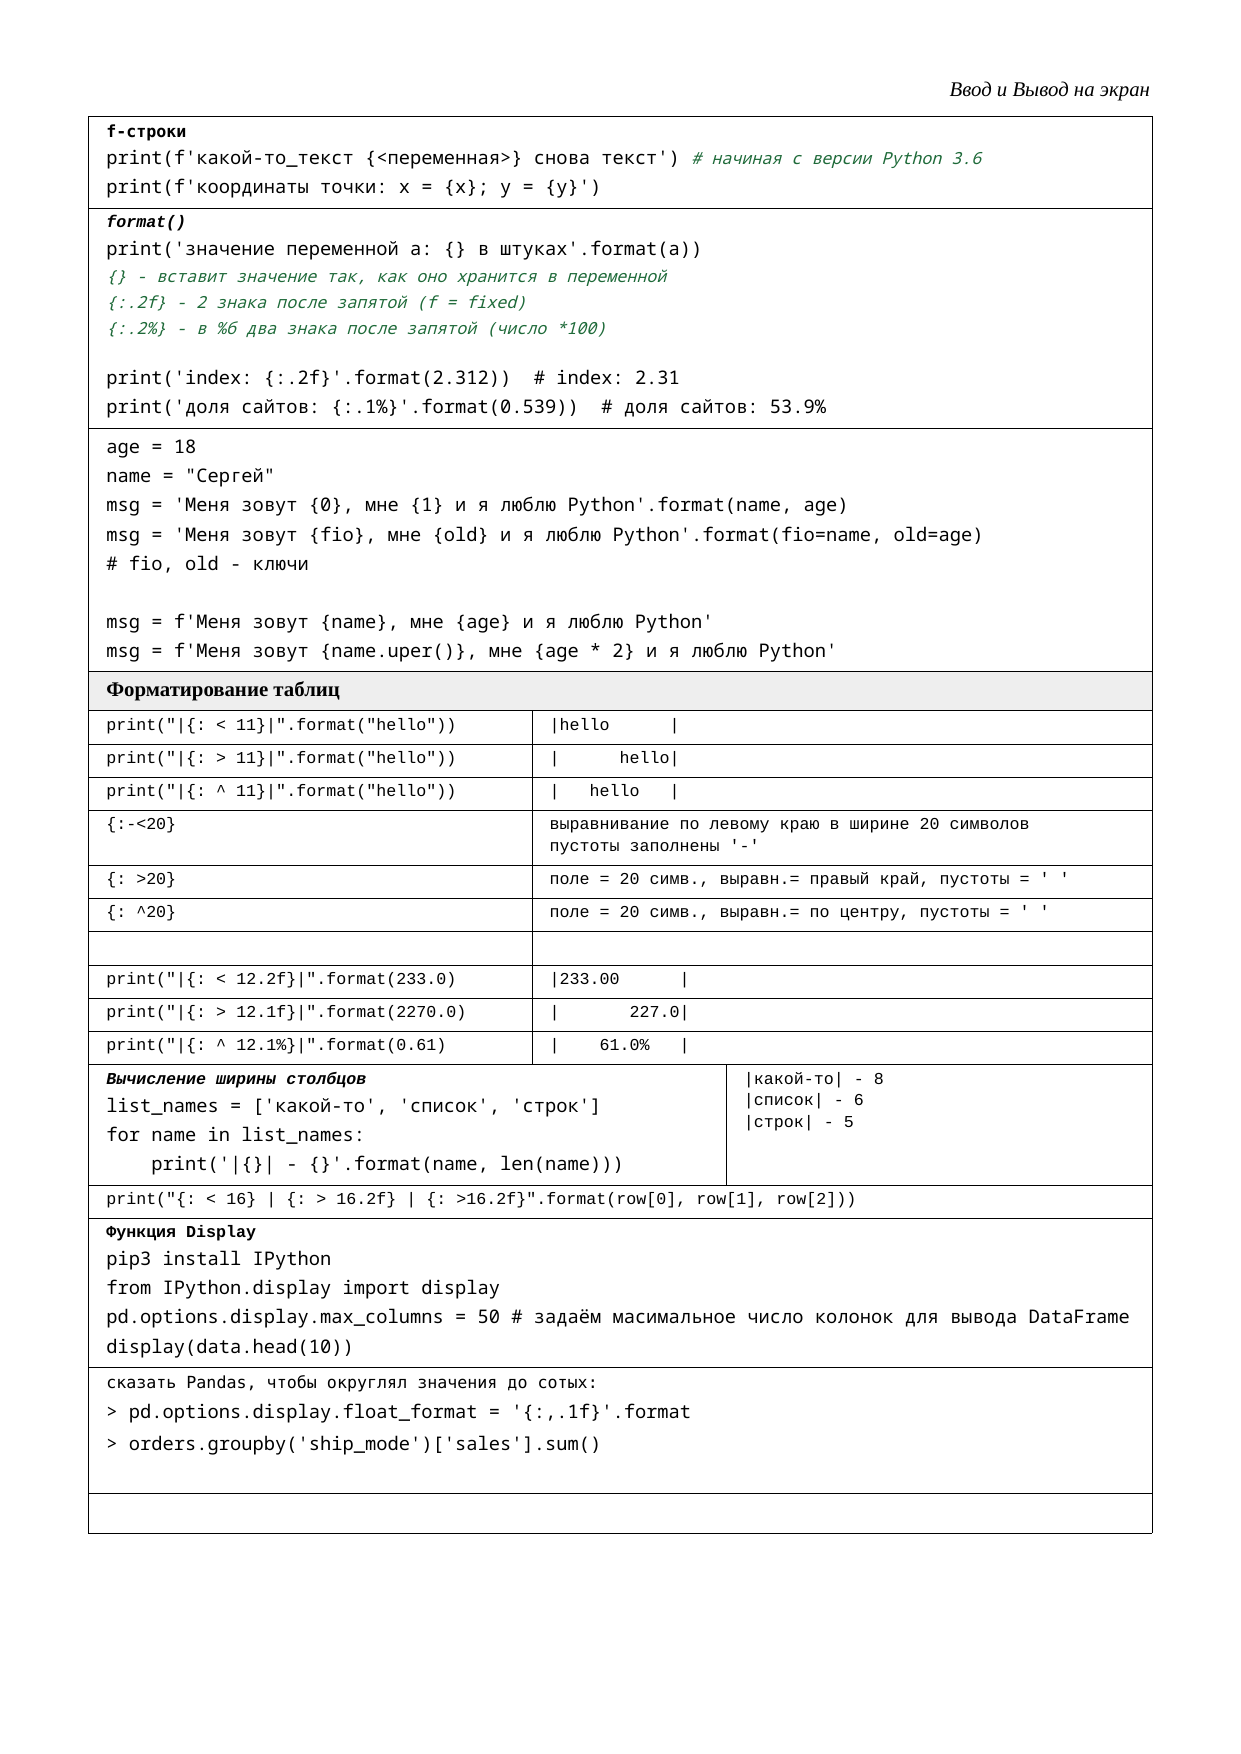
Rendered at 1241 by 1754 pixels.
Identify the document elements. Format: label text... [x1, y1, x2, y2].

table_cell Вычисление ширины столбцов list_names = ['какой-то', 'список', 'строк'] for name in list_names: print('|{}| - {}'.format(name, len(name))) [89, 1065, 726, 1184]
table_cell print("{: < 16} | {: > 16.2f} | {: >16.2f}".format(row[0], row[1], row[2])) [89, 1186, 1152, 1218]
table_cell {: >20} [89, 866, 532, 898]
table_cell | hello | [533, 778, 1152, 810]
table_cell | hello| [533, 745, 1152, 777]
table_cell {: ^20} [89, 899, 532, 931]
table_cell [533, 932, 1152, 965]
table_cell |какой-то| - 8 |список| - 6 |строк| - 5 [727, 1065, 1152, 1184]
table_cell age = 18 name = "Сергей" msg = 'Меня зовут {0}, мне {1} и я люблю Python'.format(name, age) msg = 'Меня зовут {fio}, мне {old} и я люблю Python'.format(fio=name, old=age) # fio, old - ключи msg = f'Меня зовут {name}, мне {age} и я люблю Python' msg = f'Меня зовут {name.uper()}, мне {age * 2} и я люблю Python' [89, 429, 1152, 671]
table_cell {:-<20} [89, 811, 532, 865]
table_cell print("|{: < 12.2f}|".format(233.0) [89, 966, 532, 998]
table_cell f-строки print(f'какой-то_текст {<переменная>} снова текст') # начиная с версии Python 3.6 print(f'координаты точки: x = {x}; y = {y}') [89, 117, 1152, 207]
table_cell |hello | [533, 711, 1152, 744]
table_cell | 61.0% | [533, 1032, 1152, 1064]
table_cell [89, 1494, 1152, 1533]
table_cell print("|{: < 11}|".format("hello")) [89, 711, 532, 744]
table_cell | 227.0| [533, 999, 1152, 1031]
table_cell Функция Display pip3 install IPython from IPython.display import display pd.options.display.max_columns = 50 # задаём масимальное число колонок для вывода DataFrame display(data.head(10)) [89, 1219, 1152, 1367]
table_cell поле = 20 симв., выравн.= правый край, пустоты = ' ' [533, 866, 1152, 898]
table_cell print("|{: > 11}|".format("hello")) [89, 745, 532, 777]
table_cell выравнивание по левому краю в ширине 20 символов пустоты заполнены '-' [533, 811, 1152, 865]
table_cell print("|{: > 12.1f}|".format(2270.0) [89, 999, 532, 1031]
table_cell поле = 20 симв., выравн.= по центру, пустоты = ' ' [533, 899, 1152, 931]
table_cell Форматирование таблиц [89, 672, 1152, 710]
table_cell сказать Pandas, чтобы округлял значения до сотых: > pd.options.display.float_format = '{:,.1f}'.format > orders.groupby('ship_mode')['sales'].sum() [89, 1368, 1152, 1493]
table_cell |233.00 | [533, 966, 1152, 998]
table_cell [89, 932, 532, 965]
table_cell print("|{: ^ 11}|".format("hello")) [89, 778, 532, 810]
table_cell print("|{: ^ 12.1%}|".format(0.61) [89, 1032, 532, 1064]
table_cell format() print('значение переменной а: {} в штуках'.format(a)) {} - вставит значение так, как оно хранится в переменной {:.2f} - 2 знака после запятой (f = fixed) {:.2%} - в %б два знака после запятой (число *100) print('index: {:.2f}'.format(2.312)) # index: 2.31 print('доля сайтов: {:.1%}'.format(0.539)) # доля сайтов: 53.9% [89, 209, 1152, 427]
